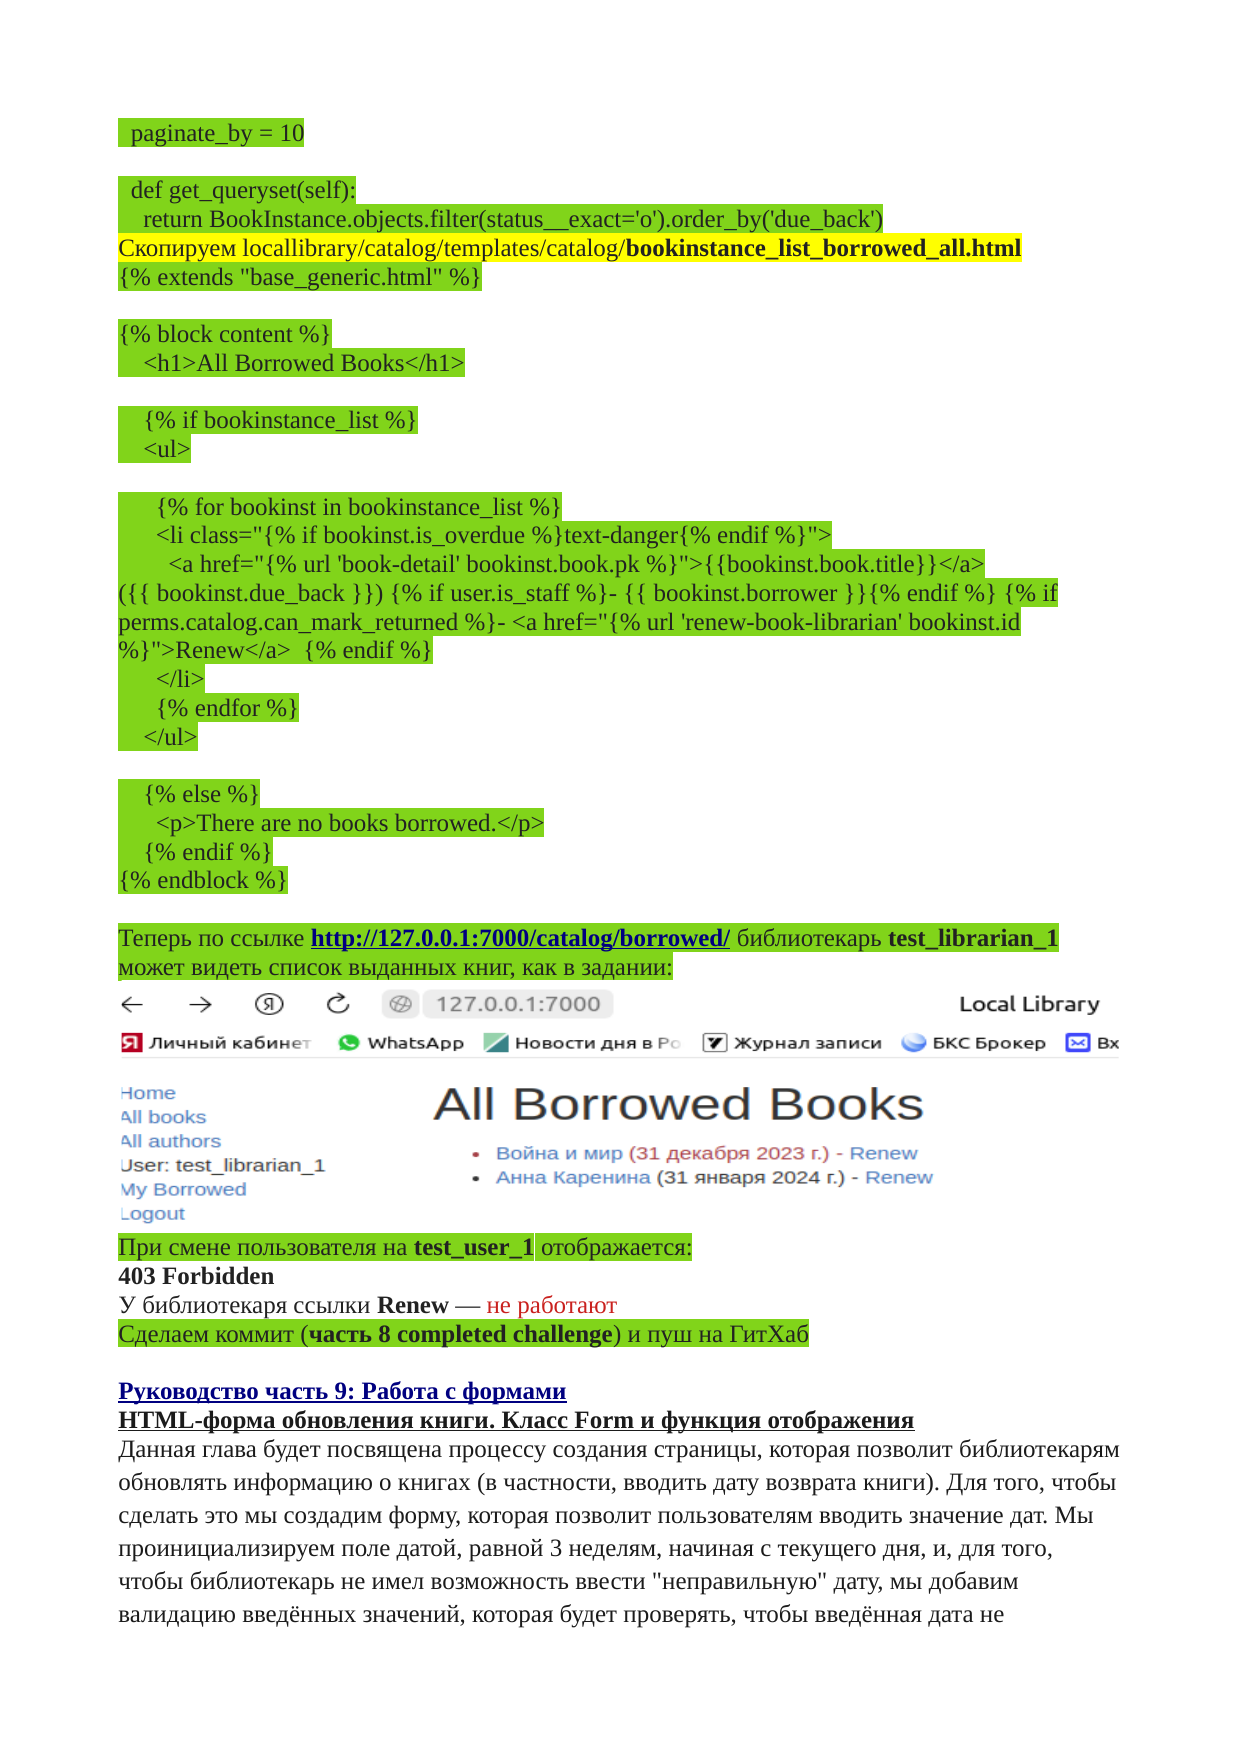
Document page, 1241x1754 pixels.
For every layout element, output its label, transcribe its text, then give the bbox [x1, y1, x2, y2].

text {% for bookinst in bookinstance_list %} [118, 492, 1122, 521]
text paginate_by = 10 [118, 118, 1122, 147]
text {% extends "base_generic.html" %} [118, 262, 1122, 291]
text {% if bookinstance_list %} [118, 406, 1122, 434]
text <ul> [118, 434, 1122, 463]
text У библиотекаря ссылки Renew — не работают [118, 1290, 1122, 1319]
text <h1>All Borrowed Books</h1> [118, 348, 1122, 377]
text {% endfor %} [118, 693, 1122, 722]
text return BookInstance.objects.filter(status__exact='o').order_by('due_back') [118, 204, 1122, 233]
text Данная глава будет посвящена процессу создания страницы, которая позволит библиотекарям обновлять информацию о книгах (в частности, вводить дату возврата книги). Для того, чтобы сделать это мы создадим форму, которая позволит пользователям вводить значение дат. Мы проинициализируем поле датой, равной 3 неделям, начиная с текущего дня, и, для того, чтобы библиотекарь не имел возможность ввести "неправильную" дату, мы добавим валидацию введённых значений, которая будет проверять, чтобы введённая дата не [118, 1434, 1122, 1627]
text <a href="{% url 'book-detail' bookinst.book.pk %}">{{bookinst.book.title}}</a> ({{ bookinst.due_back }}) {% if user.is_staff %}- {{ bookinst.borrower }}{% endif %} {% if perms.catalog.can_mark_returned %}- <a href="{% url 'renew-book-librarian' bookinst.id %}">Renew</a> {% endif %} [118, 549, 1122, 664]
picture [121, 980, 1119, 1233]
text Руководство часть 9: Работа с формами [118, 1376, 1122, 1405]
text {% else %} [118, 779, 1122, 808]
text При смене пользователя на test_user_1 отображается: [118, 981, 1122, 1261]
text {% endif %} [118, 837, 1122, 866]
subtitle HTML-форма обновления книги. Класс Form и функция отображения [118, 1405, 1122, 1434]
text Скопируем locallibrary/catalog/templates/catalog/bookinstance_list_borrowed_all.html [118, 233, 1122, 262]
text {% block content %} [118, 319, 1122, 348]
text def get_queryset(self): [118, 176, 1122, 204]
text </li> [118, 664, 1122, 693]
text 403 Forbidden [118, 1261, 1122, 1290]
text Сделаем коммит (часть 8 completed challenge) и пуш на ГитХаб [118, 1319, 1122, 1347]
text {% endblock %} [118, 866, 1122, 894]
text <li class="{% if bookinst.is_overdue %}text-danger{% endif %}"> [118, 521, 1122, 549]
text </ul> [118, 722, 1122, 751]
text Теперь по ссылке http://127.0.0.1:7000/catalog/borrowed/ библиотекарь test_librarian_1 может видеть список выданных книг, как в задании: [118, 923, 1122, 981]
text <p>There are no books borrowed.</p> [118, 808, 1122, 837]
